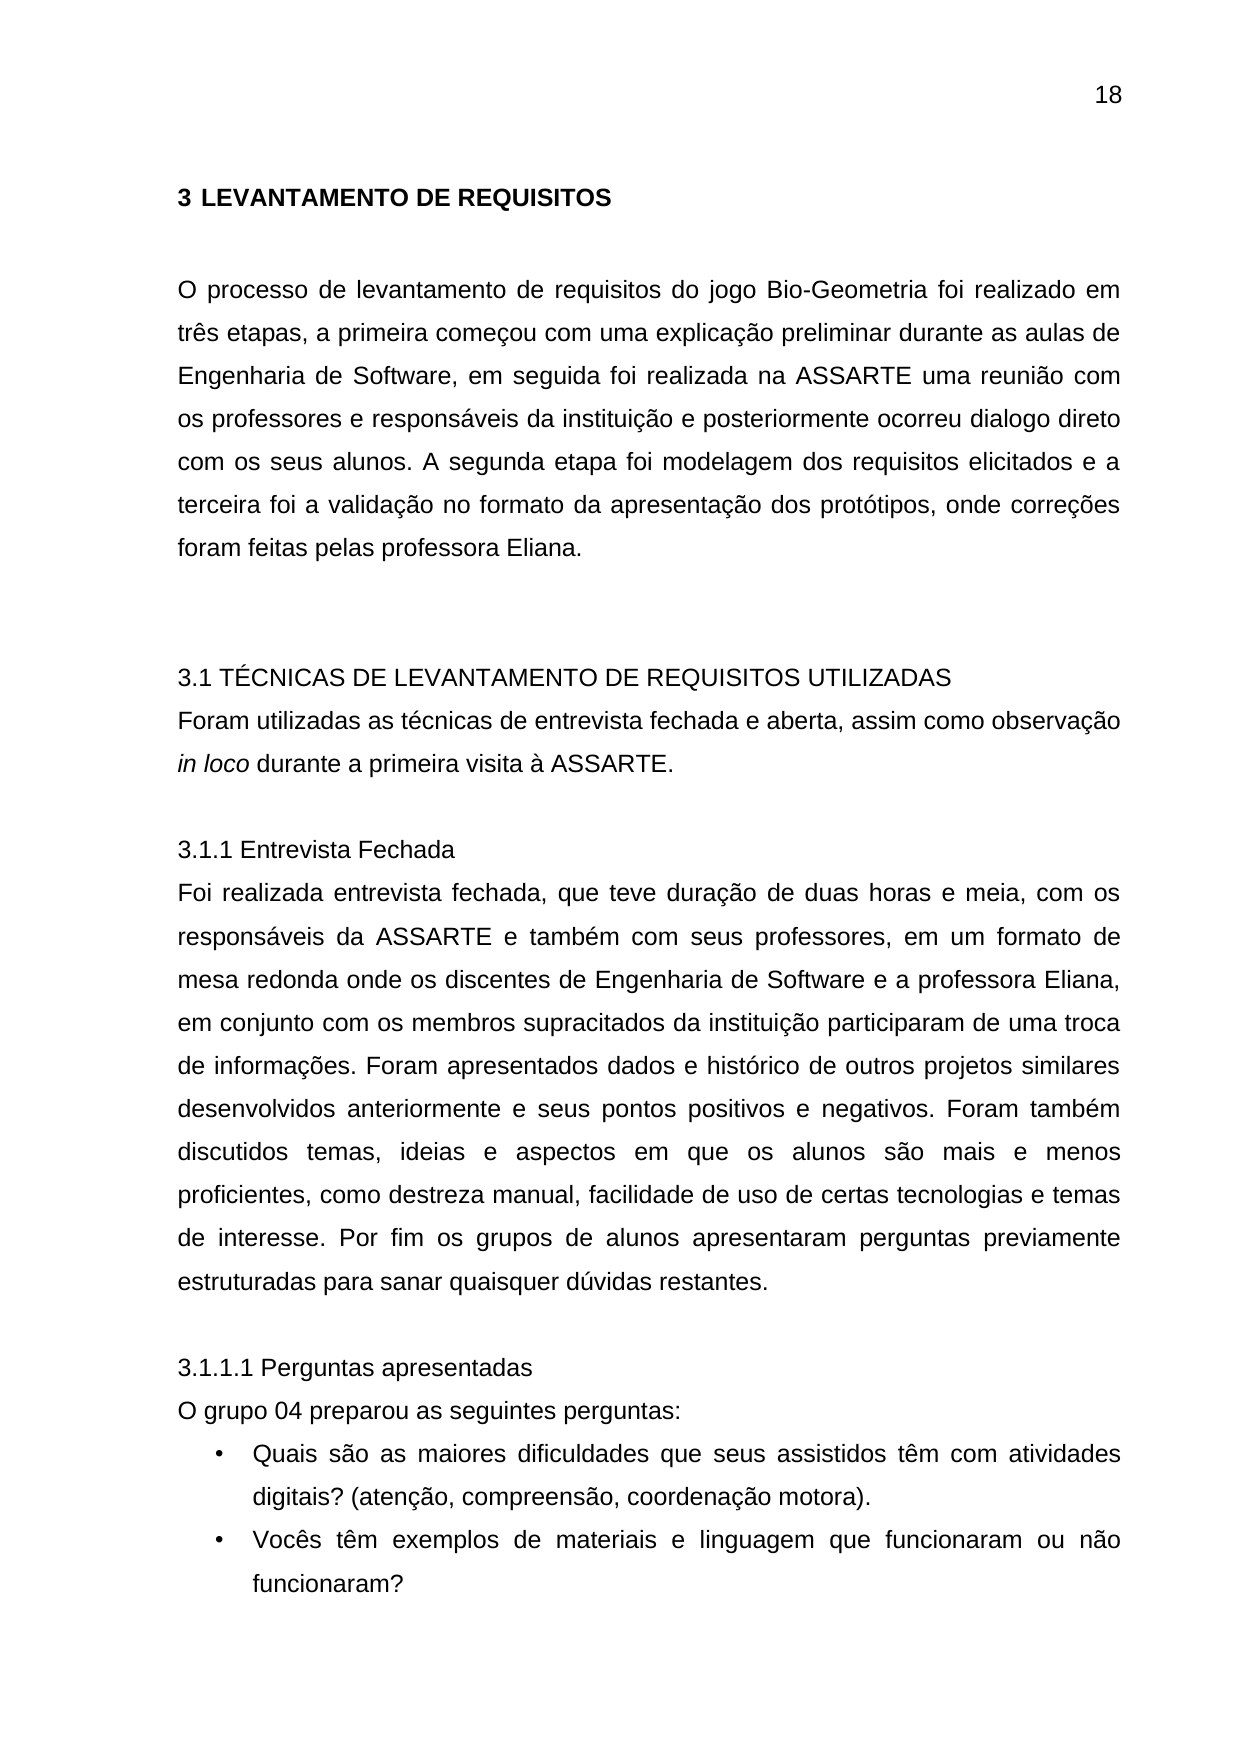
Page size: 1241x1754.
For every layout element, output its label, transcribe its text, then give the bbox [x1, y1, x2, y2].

list Quais são as maiores dificuldades que seus assistidos têm com atividades digitais? (atenção, compreensão, coordenação motora). [215, 1439, 1122, 1511]
list Vocês têm exemplos de materiais e linguagem que funcionaram ou não funcionaram? [215, 1525, 1122, 1597]
text 3.1.1 Entrevista Fechada [177, 835, 1122, 864]
text 3.1.1.1 Perguntas apresentadas [177, 1353, 1122, 1382]
list LEVANTAMENTO DE REQUISITOS [177, 183, 1122, 212]
text Foi realizada entrevista fechada, que teve duração de duas horas e meia, com os responsáveis da ASSARTE e também com seus professores, em um formato de mesa redonda onde os discentes de Engenharia de Software e a professora Eliana, em conjunto com os membros supracitados da instituição participaram de uma troca de informações. Foram apresentados dados e histórico de outros projetos similares desenvolvidos anteriormente e seus pontos positivos e negativos. Foram também discutidos temas, ideias e aspectos em que os alunos são mais e menos proficientes, como destreza manual, facilidade de uso de certas tecnologias e temas de interesse. Por fim os grupos de alunos apresentaram perguntas previamente estruturadas para sanar quaisquer dúvidas restantes. [177, 878, 1122, 1295]
text Foram utilizadas as técnicas de entrevista fechada e aberta, assim como observação in loco durante a primeira visita à ASSARTE. [177, 706, 1122, 778]
text 3.1 TÉCNICAS DE LEVANTAMENTO DE REQUISITOS UTILIZADAS [177, 663, 1122, 692]
text O grupo 04 preparou as seguintes perguntas: [177, 1396, 1122, 1425]
text O processo de levantamento de requisitos do jogo Bio-Geometria foi realizado em três etapas, a primeira começou com uma explicação preliminar durante as aulas de Engenharia de Software, em seguida foi realizada na ASSARTE uma reunião com os professores e responsáveis da instituição e posteriormente ocorreu dialogo direto com os seus alunos. A segunda etapa foi modelagem dos requisitos elicitados e a terceira foi a validação no formato da apresentação dos protótipos, onde correções foram feitas pelas professora Eliana. [177, 275, 1122, 562]
